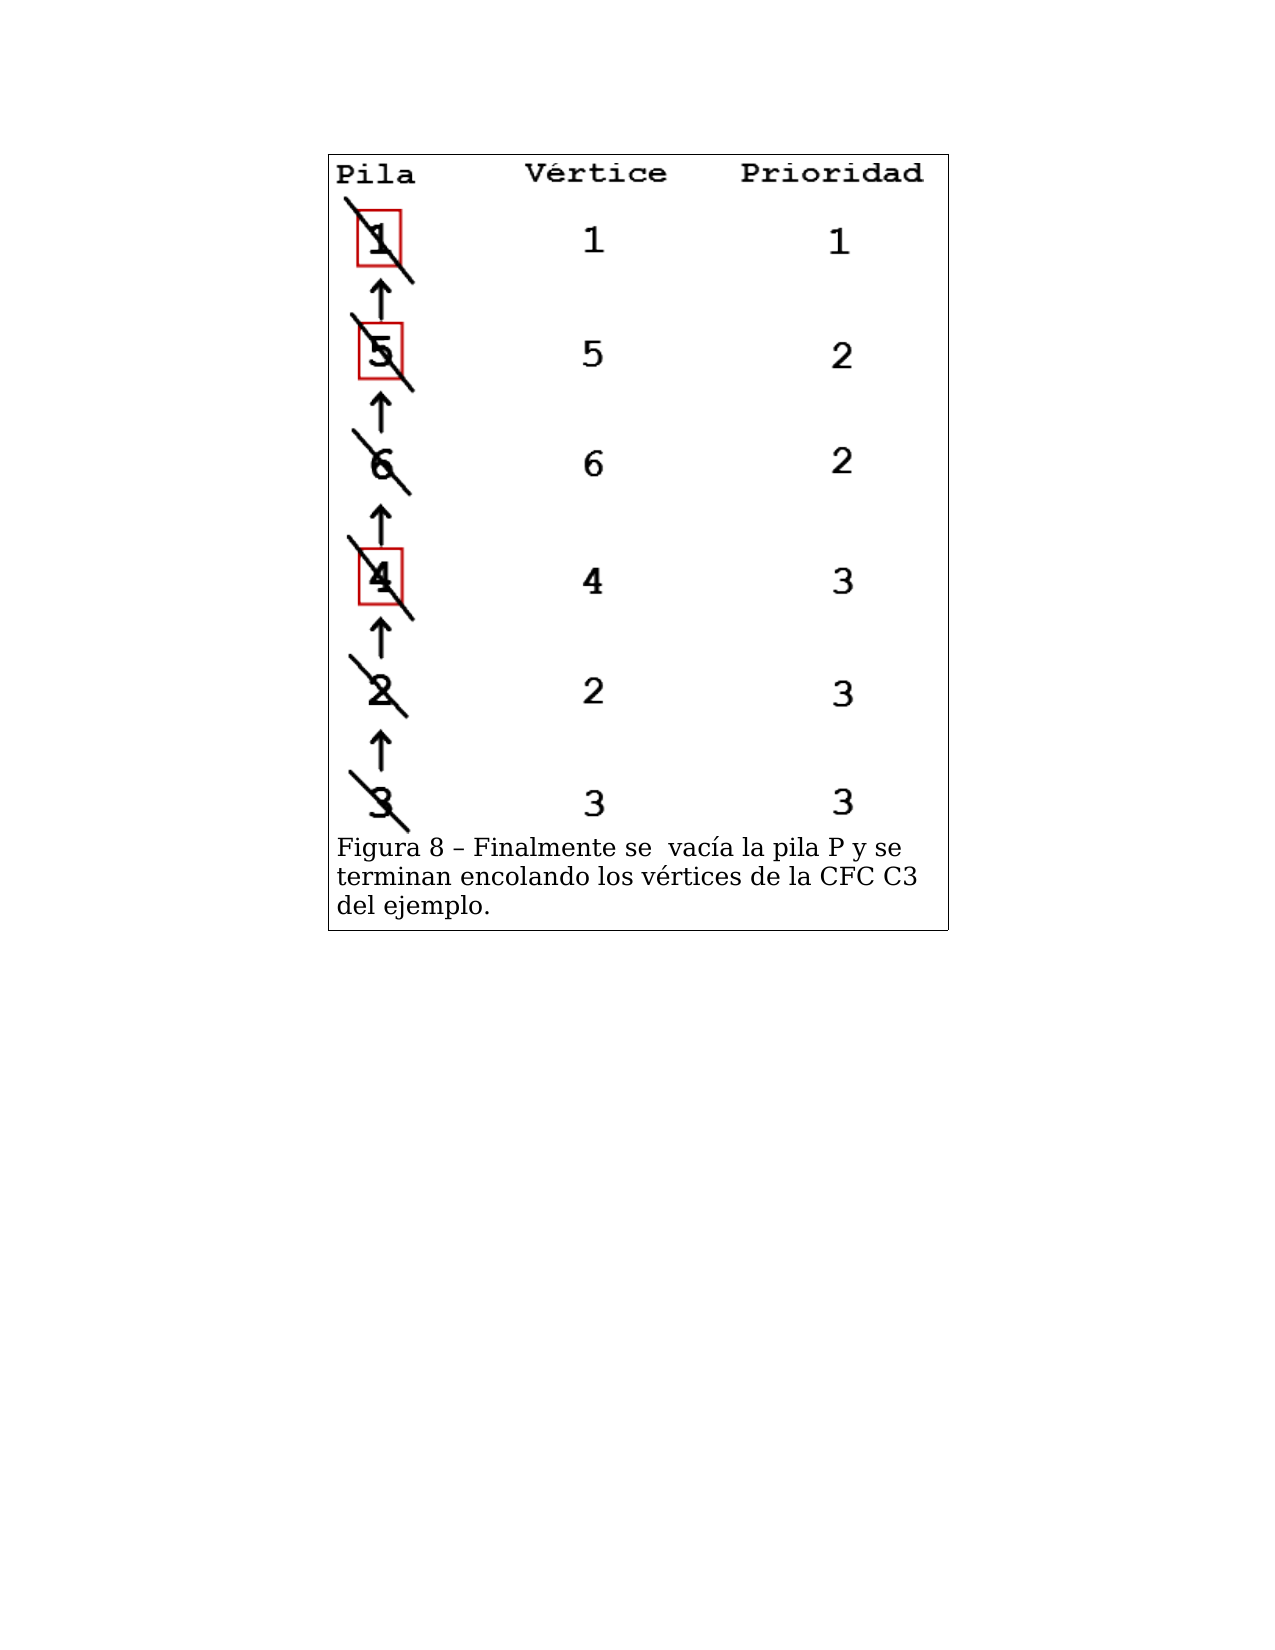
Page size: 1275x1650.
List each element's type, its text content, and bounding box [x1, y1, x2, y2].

text Figura 8 – Finalmente se vacía la pila P y se terminan encolando los vértices de la CFC C3 del ejemplo. [336, 833, 939, 921]
picture [336, 163, 924, 834]
